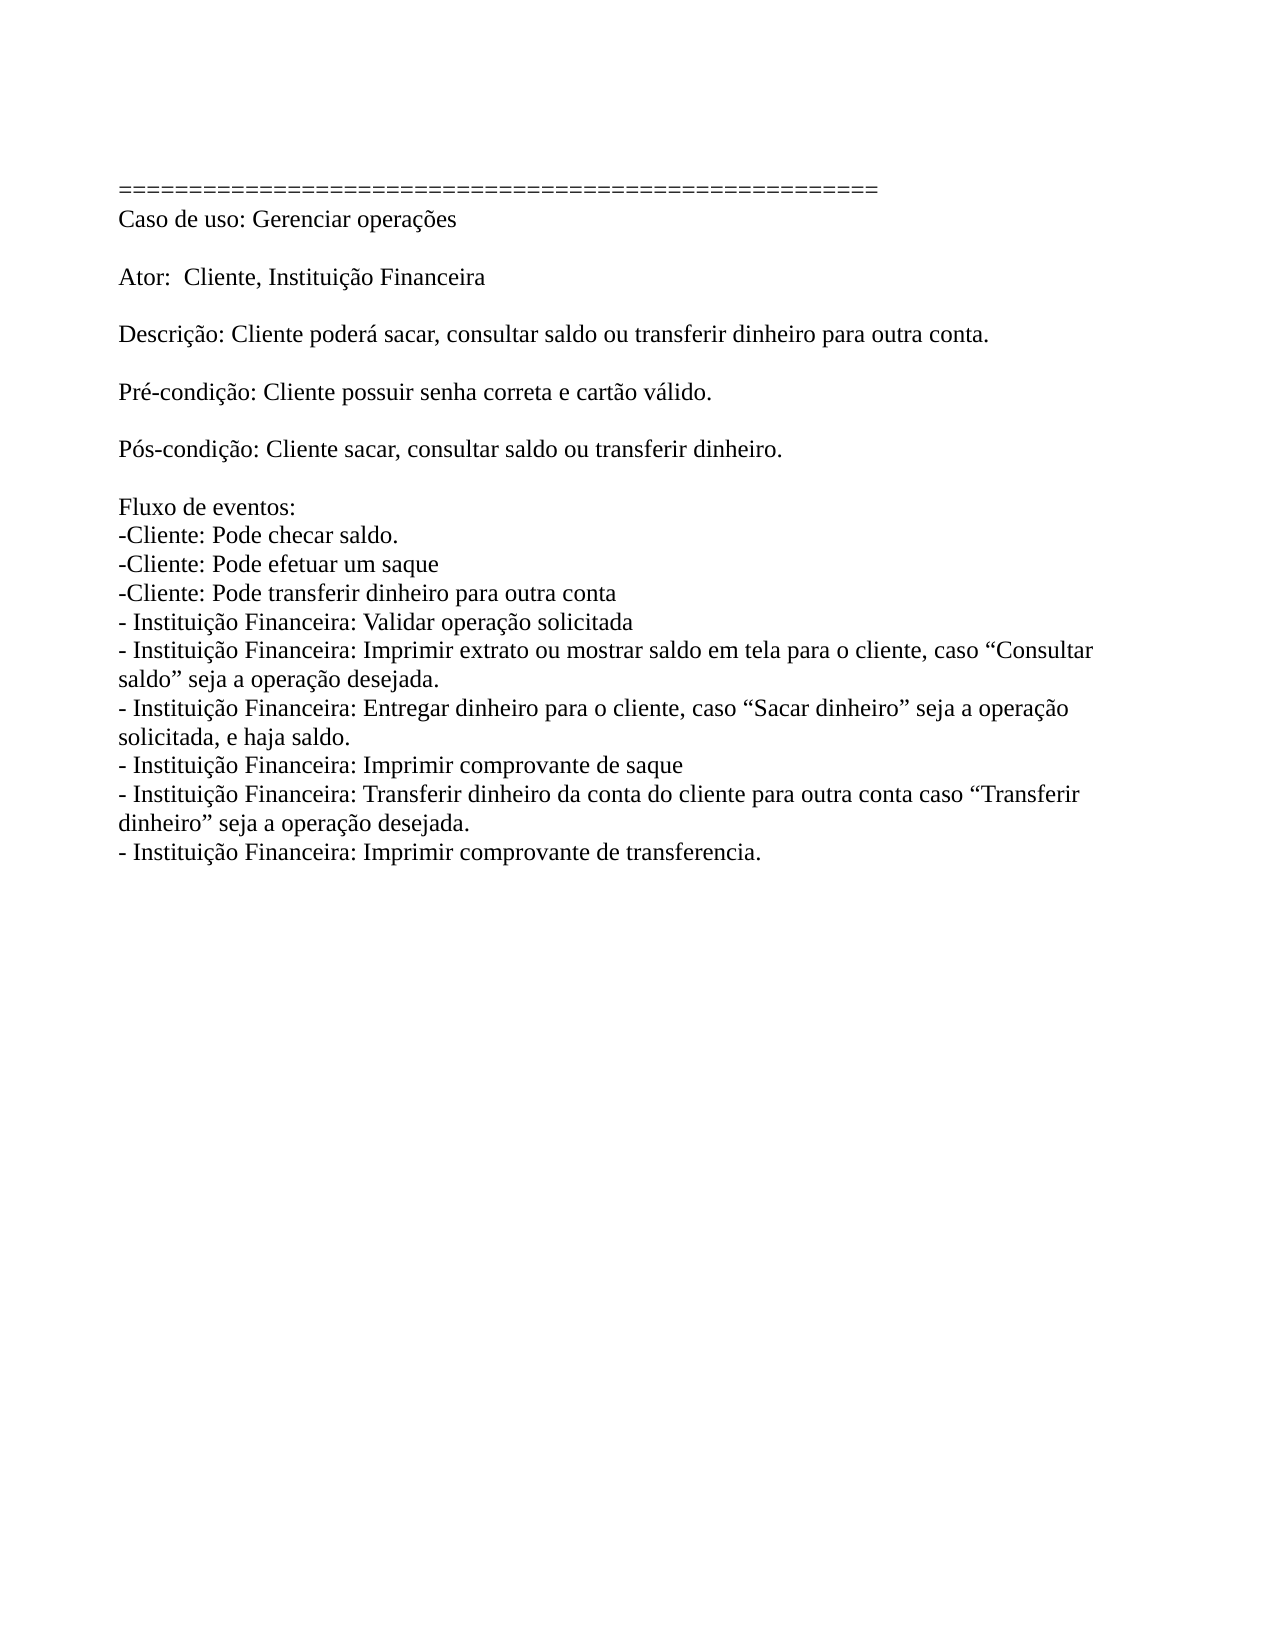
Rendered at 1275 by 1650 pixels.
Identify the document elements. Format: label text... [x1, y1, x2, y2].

text Pré-condição: Cliente possuir senha correta e cartão válido. [118, 377, 1157, 406]
text ====================================================== [118, 176, 1157, 204]
text - Instituição Financeira: Entregar dinheiro para o cliente, caso “Sacar dinheiro” seja a operação solicitada, e haja saldo. [118, 693, 1157, 751]
text -Cliente: Pode checar saldo. [118, 521, 1157, 549]
text - Instituição Financeira: Imprimir comprovante de saque [118, 751, 1157, 779]
text Fluxo de eventos: [118, 492, 1157, 521]
text Pós-condição: Cliente sacar, consultar saldo ou transferir dinheiro. [118, 434, 1157, 463]
text Descrição: Cliente poderá sacar, consultar saldo ou transferir dinheiro para outra conta. [118, 319, 1157, 348]
text -Cliente: Pode efetuar um saque [118, 549, 1157, 578]
text - Instituição Financeira: Transferir dinheiro da conta do cliente para outra conta caso “Transferir dinheiro” seja a operação desejada. [118, 779, 1157, 837]
text - Instituição Financeira: Validar operação solicitada [118, 607, 1157, 636]
text - Instituição Financeira: Imprimir comprovante de transferencia. [118, 837, 1157, 866]
text -Cliente: Pode transferir dinheiro para outra conta [118, 578, 1157, 607]
text - Instituição Financeira: Imprimir extrato ou mostrar saldo em tela para o cliente, caso “Consultar saldo” seja a operação desejada. [118, 636, 1157, 693]
text Ator: Cliente, Instituição Financeira [118, 262, 1157, 291]
text Caso de uso: Gerenciar operações [118, 204, 1157, 233]
